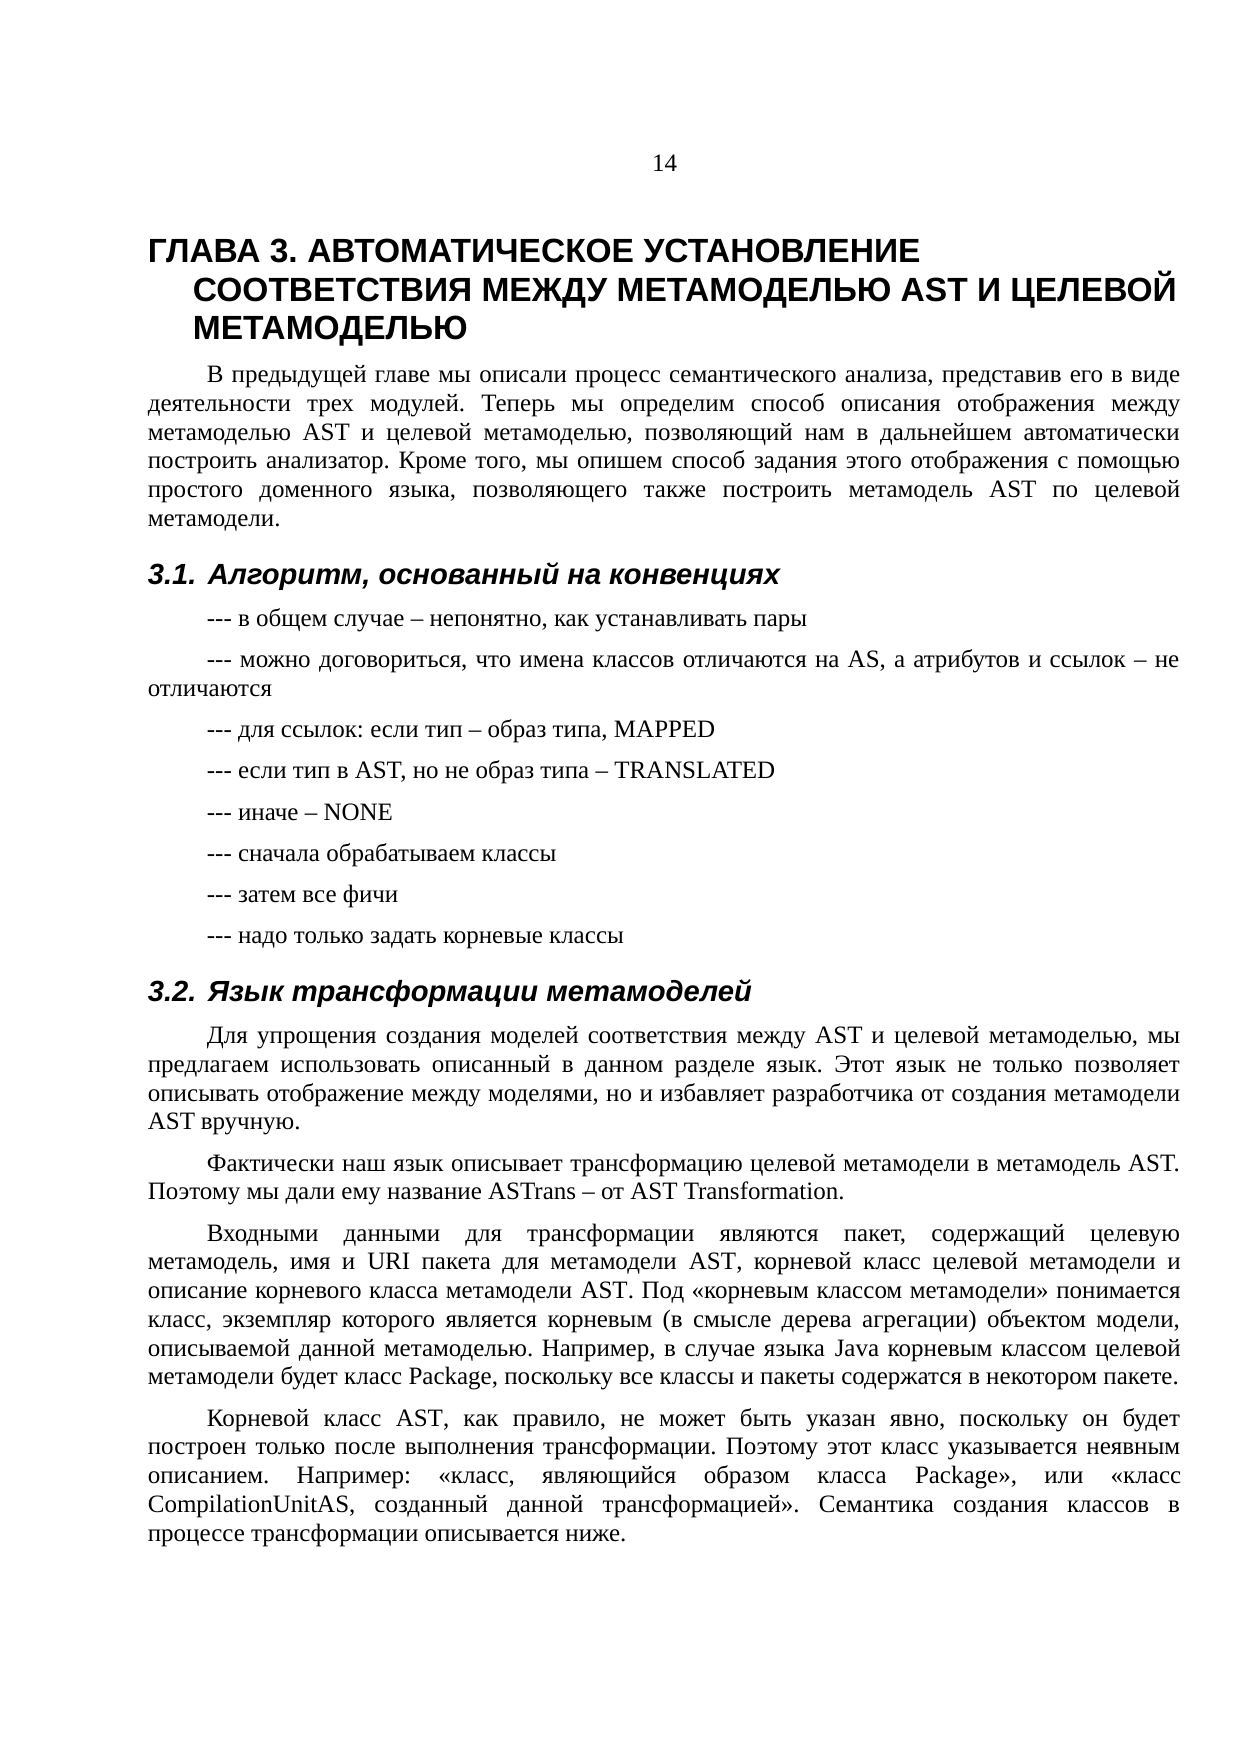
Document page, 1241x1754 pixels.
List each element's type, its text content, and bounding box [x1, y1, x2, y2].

text Корневой класс AST, как правило, не может быть указан явно, поскольку он будет построен только после выполнения трансформации. Поэтому этот класс указывается неявным описанием. Например: «класс, являющийся образом класса Package», или «класс CompilationUnitAS, созданный данной трансформацией». Семантика создания классов в процессе трансформации описывается ниже. [148, 1403, 1181, 1546]
text --- в общем случае – непонятно, как устанавливать пары [148, 603, 1181, 632]
text --- если тип в AST, но не образ типа – TRANSLATED [148, 755, 1181, 784]
text --- затем все фичи [148, 879, 1181, 908]
subtitle Язык трансформации метамоделей [148, 974, 1181, 1008]
text Фактически наш язык описывает трансформацию целевой метамодели в метамодель AST. Поэтому мы дали ему название ASTrans – от AST Transformation. [148, 1148, 1181, 1205]
text --- иначе – NONE [148, 797, 1181, 825]
text --- надо только задать корневые классы [148, 920, 1181, 949]
text --- сначала обрабатываем классы [148, 838, 1181, 867]
text --- для ссылок: если тип – образ типа, MAPPED [148, 714, 1181, 743]
text Для упрощения создания моделей соответствия между AST и целевой метамоделью, мы предлагаем использовать описанный в данном разделе язык. Этот язык не только позволяет описывать отображение между моделями, но и избавляет разработчика от создания метамодели AST вручную. [148, 1020, 1181, 1135]
subtitle Алгоритм, основанный на конвенциях [148, 557, 1181, 590]
subtitle Автоматическое установление соответствия между метамоделью AST и целевой метамоделью [148, 231, 1181, 347]
text --- можно договориться, что имена классов отличаются на AS, а атрибутов и ссылок – не отличаются [148, 644, 1181, 702]
text Входными данными для трансформации являются пакет, содержащий целевую метамодель, имя и URI пакета для метамодели AST, корневой класс целевой метамодели и описание корневого класса метамодели AST. Под «корневым классом метамодели» понимается класс, экземпляр которого является корневым (в смысле дерева агрегации) объектом модели, описываемой данной метамоделью. Например, в случае языка Java корневым классом целевой метамодели будет класс Package, поскольку все классы и пакеты содержатся в некотором пакете. [148, 1218, 1181, 1390]
text В предыдущей главе мы описали процесс семантического анализа, представив его в виде деятельности трех модулей. Теперь мы определим способ описания отображения между метамоделью AST и целевой метамоделью, позволяющий нам в дальнейшем автоматически построить анализатор. Кроме того, мы опишем способ задания этого отображения с помощью простого доменного языка, позволяющего также построить метамодель AST по целевой метамодели. [148, 359, 1181, 532]
